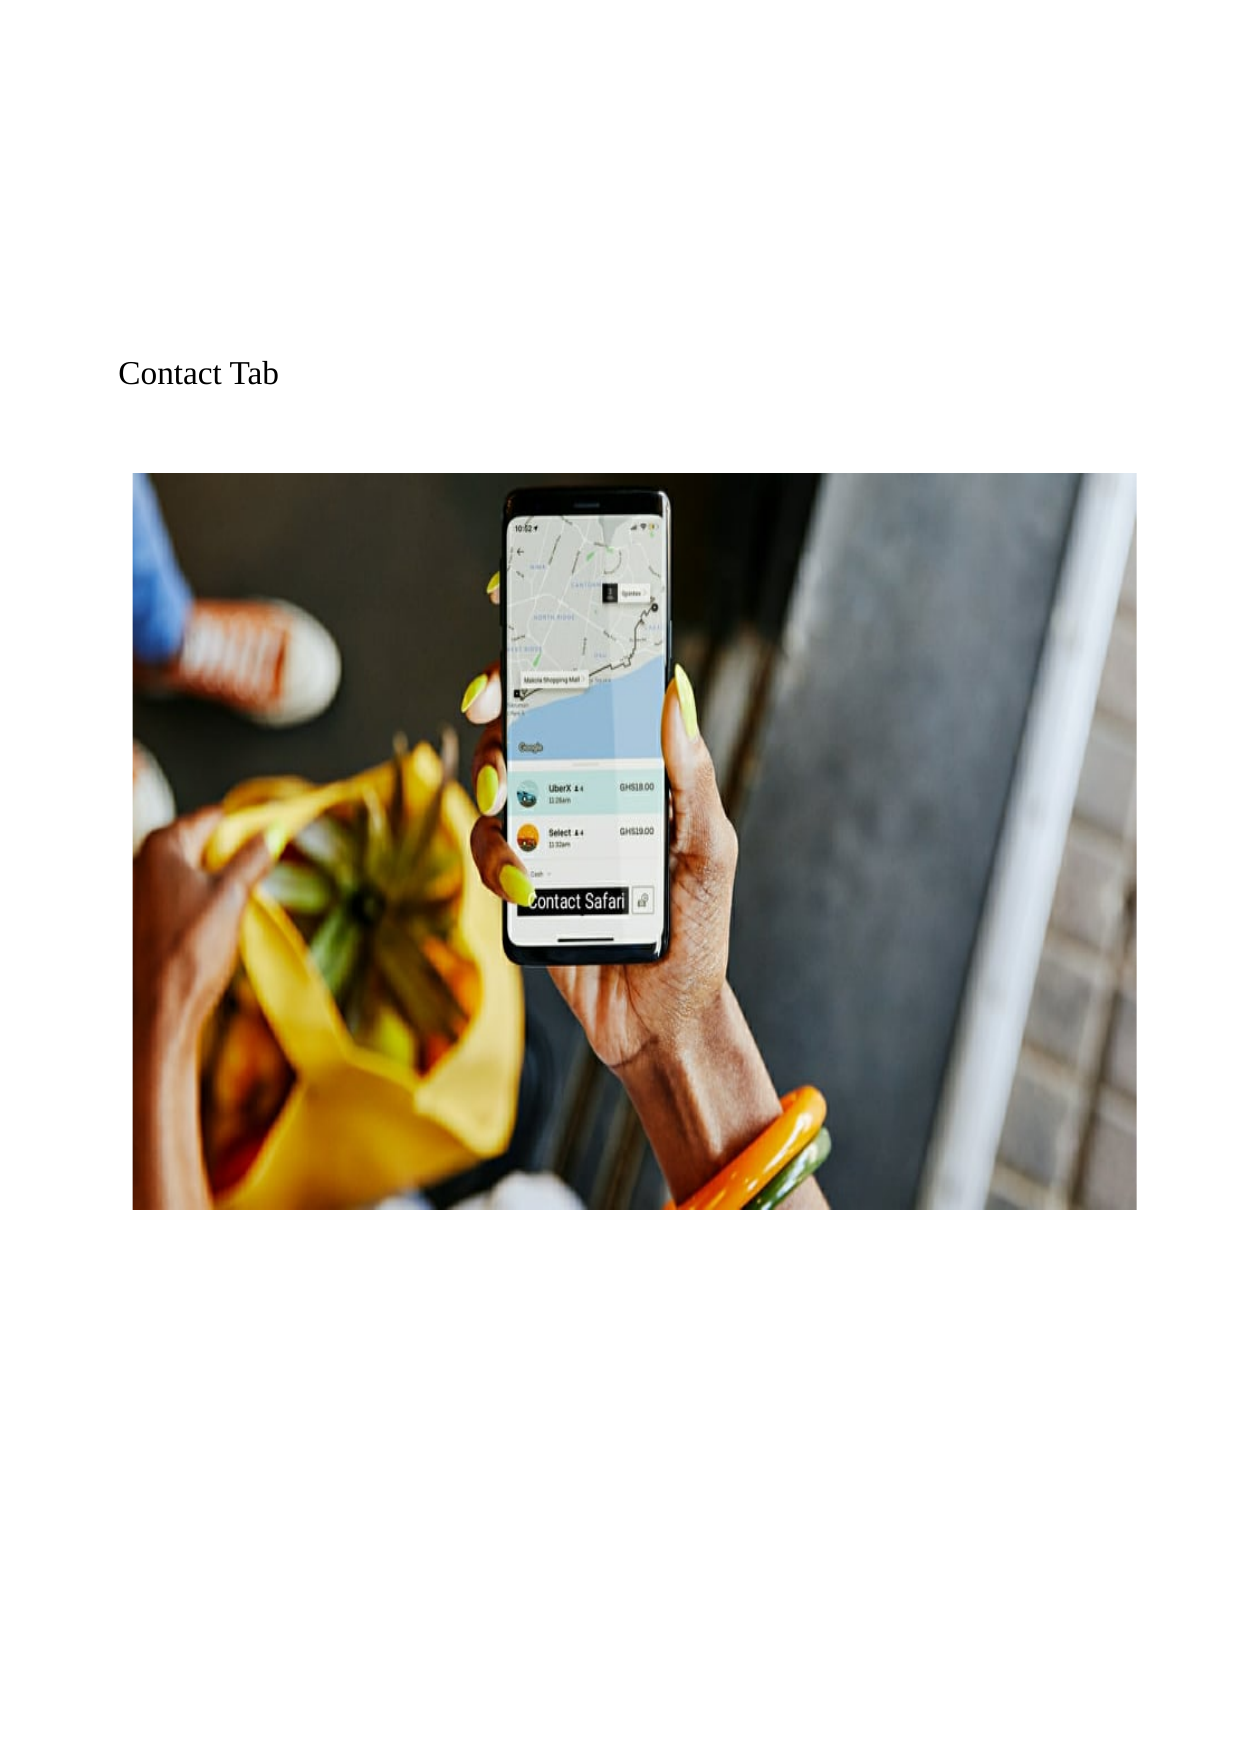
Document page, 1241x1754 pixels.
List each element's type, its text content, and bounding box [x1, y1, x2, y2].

text Contact Tab [118, 353, 1122, 391]
picture [132, 473, 1137, 1210]
